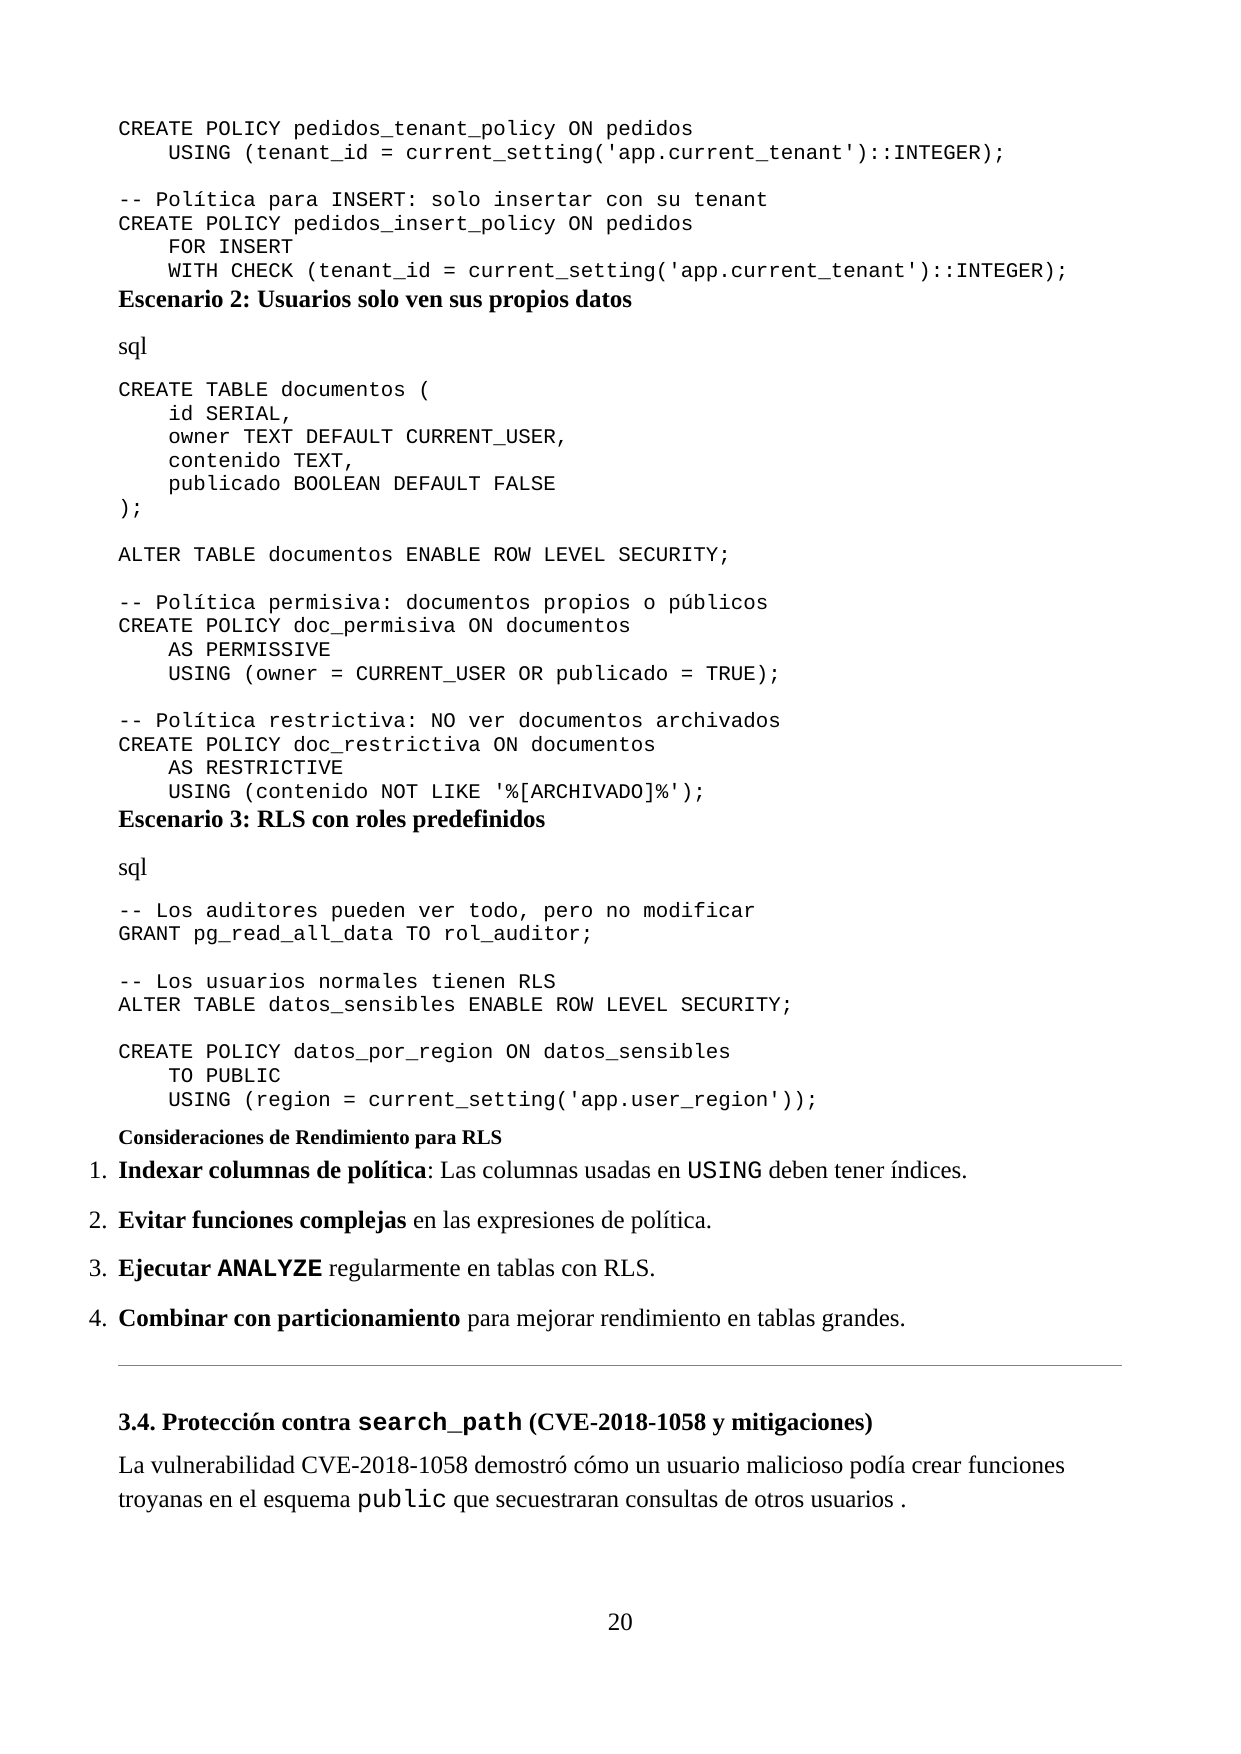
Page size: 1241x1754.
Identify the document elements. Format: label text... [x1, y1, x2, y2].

text sql [118, 852, 1122, 881]
list Indexar columnas de política: Las columnas usadas en USING deben tener índices. [118, 1155, 1122, 1186]
text CREATE TABLE documentos ( [118, 379, 1122, 402]
text -- Política para INSERT: solo insertar con su tenant [118, 189, 1122, 213]
text USING (owner = CURRENT_USER OR publicado = TRUE); [118, 663, 1122, 686]
text publicado BOOLEAN DEFAULT FALSE [118, 473, 1122, 497]
text CREATE POLICY pedidos_insert_policy ON pedidos [118, 213, 1122, 236]
text owner TEXT DEFAULT CURRENT_USER, [118, 426, 1122, 450]
text -- Los usuarios normales tienen RLS [118, 971, 1122, 994]
text AS PERMISSIVE [118, 639, 1122, 663]
text CREATE POLICY doc_restrictiva ON documentos [118, 733, 1122, 757]
text -- Política restrictiva: NO ver documentos archivados [118, 710, 1122, 733]
text USING (contenido NOT LIKE '%[ARCHIVADO]%'); [118, 781, 1122, 804]
subtitle 3.4. Protección contra search_path (CVE-2018-1058 y mitigaciones) [118, 1407, 1122, 1438]
text La vulnerabilidad CVE-2018-1058 demostró cómo un usuario malicioso podía crear funciones troyanas en el esquema public que secuestraran consultas de otros usuarios . [118, 1451, 1122, 1514]
text CREATE POLICY pedidos_tenant_policy ON pedidos [118, 118, 1122, 142]
list Ejecutar ANALYZE regularmente en tablas con RLS. [118, 1253, 1122, 1284]
text CREATE POLICY datos_por_region ON datos_sensibles [118, 1042, 1122, 1065]
text ); [118, 497, 1122, 521]
list Combinar con particionamiento para mejorar rendimiento en tablas grandes. [118, 1303, 1122, 1332]
text CREATE POLICY doc_permisiva ON documentos [118, 615, 1122, 639]
subtitle Consideraciones de Rendimiento para RLS [118, 1125, 1122, 1149]
text USING (tenant_id = current_setting('app.current_tenant')::INTEGER); [118, 142, 1122, 165]
text GRANT pg_read_all_data TO rol_auditor; [118, 923, 1122, 947]
text ALTER TABLE documentos ENABLE ROW LEVEL SECURITY; [118, 544, 1122, 568]
text AS RESTRICTIVE [118, 757, 1122, 781]
text TO PUBLIC [118, 1065, 1122, 1089]
text FOR INSERT [118, 236, 1122, 260]
text contenido TEXT, [118, 450, 1122, 473]
text Escenario 3: RLS con roles predefinidos [118, 804, 1122, 833]
text -- Los auditores pueden ver todo, pero no modificar [118, 900, 1122, 923]
text ALTER TABLE datos_sensibles ENABLE ROW LEVEL SECURITY; [118, 994, 1122, 1018]
text -- Política permisiva: documentos propios o públicos [118, 592, 1122, 615]
text WITH CHECK (tenant_id = current_setting('app.current_tenant')::INTEGER); [118, 260, 1122, 284]
text id SERIAL, [118, 402, 1122, 426]
list Evitar funciones complejas en las expresiones de política. [118, 1205, 1122, 1234]
text sql [118, 331, 1122, 360]
text Escenario 2: Usuarios solo ven sus propios datos [118, 284, 1122, 312]
text USING (region = current_setting('app.user_region')); [118, 1089, 1122, 1112]
